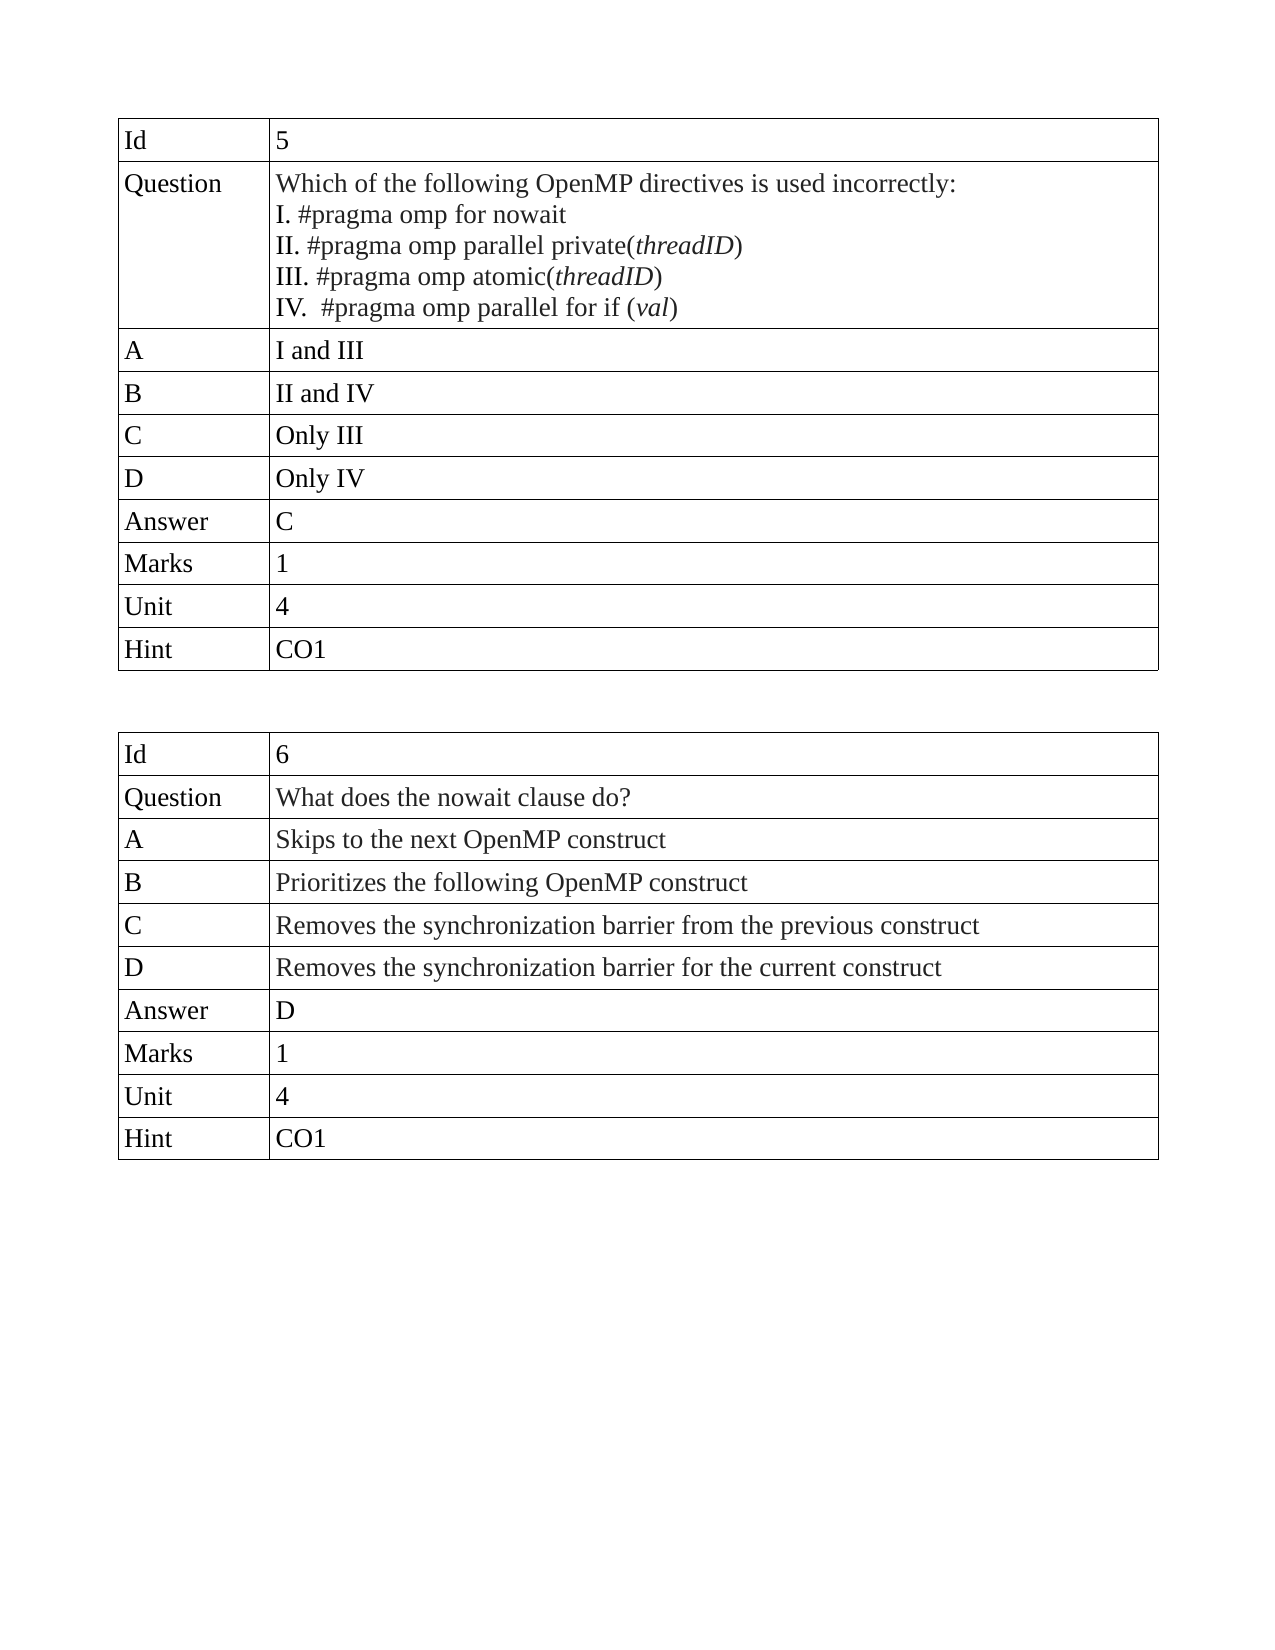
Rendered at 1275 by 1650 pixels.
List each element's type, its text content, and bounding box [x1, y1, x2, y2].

table_cell Question [119, 776, 269, 818]
table_header 5 [270, 119, 1158, 161]
table_cell C [119, 415, 269, 456]
table_cell Only III [270, 415, 1158, 456]
table_cell Removes the synchronization barrier for the current construct [270, 947, 1158, 988]
table_cell Marks [119, 1032, 269, 1074]
table_cell II and IV [270, 372, 1158, 413]
table_cell Which of the following OpenMP directives is used incorrectly: I. #pragma omp for nowait II. #pragma omp parallel private(threadID) III. #pragma omp atomic(threadID) IV. #pragma omp parallel for if (val) [270, 162, 1158, 328]
table_cell Removes the synchronization barrier from the previous construct [270, 904, 1158, 946]
table_cell A [119, 329, 269, 371]
table_cell D [119, 947, 269, 988]
table_cell B [119, 861, 269, 903]
table_cell CO1 [270, 1118, 1158, 1159]
table_cell C [119, 904, 269, 946]
table_header Id [119, 733, 269, 775]
table_cell D [270, 990, 1158, 1031]
table_cell D [119, 457, 269, 499]
table_cell Skips to the next OpenMP construct [270, 819, 1158, 860]
table_cell A [119, 819, 269, 860]
table_cell I and III [270, 329, 1158, 371]
table_header Id [119, 119, 269, 161]
table_cell 4 [270, 585, 1158, 627]
table_cell Only IV [270, 457, 1158, 499]
table_cell Question [119, 162, 269, 328]
table_cell Hint [119, 1118, 269, 1159]
table_cell 4 [270, 1075, 1158, 1117]
table_cell Marks [119, 543, 269, 584]
table_cell 1 [270, 543, 1158, 584]
table_cell CO1 [270, 628, 1158, 670]
table_cell 1 [270, 1032, 1158, 1074]
table_cell Answer [119, 500, 269, 542]
table_cell Hint [119, 628, 269, 670]
table_cell C [270, 500, 1158, 542]
table_header 6 [270, 733, 1158, 775]
table_cell Unit [119, 1075, 269, 1117]
table_cell Answer [119, 990, 269, 1031]
table_cell B [119, 372, 269, 413]
table_cell What does the nowait clause do? [270, 776, 1158, 818]
table_cell Prioritizes the following OpenMP construct [270, 861, 1158, 903]
table_cell Unit [119, 585, 269, 627]
